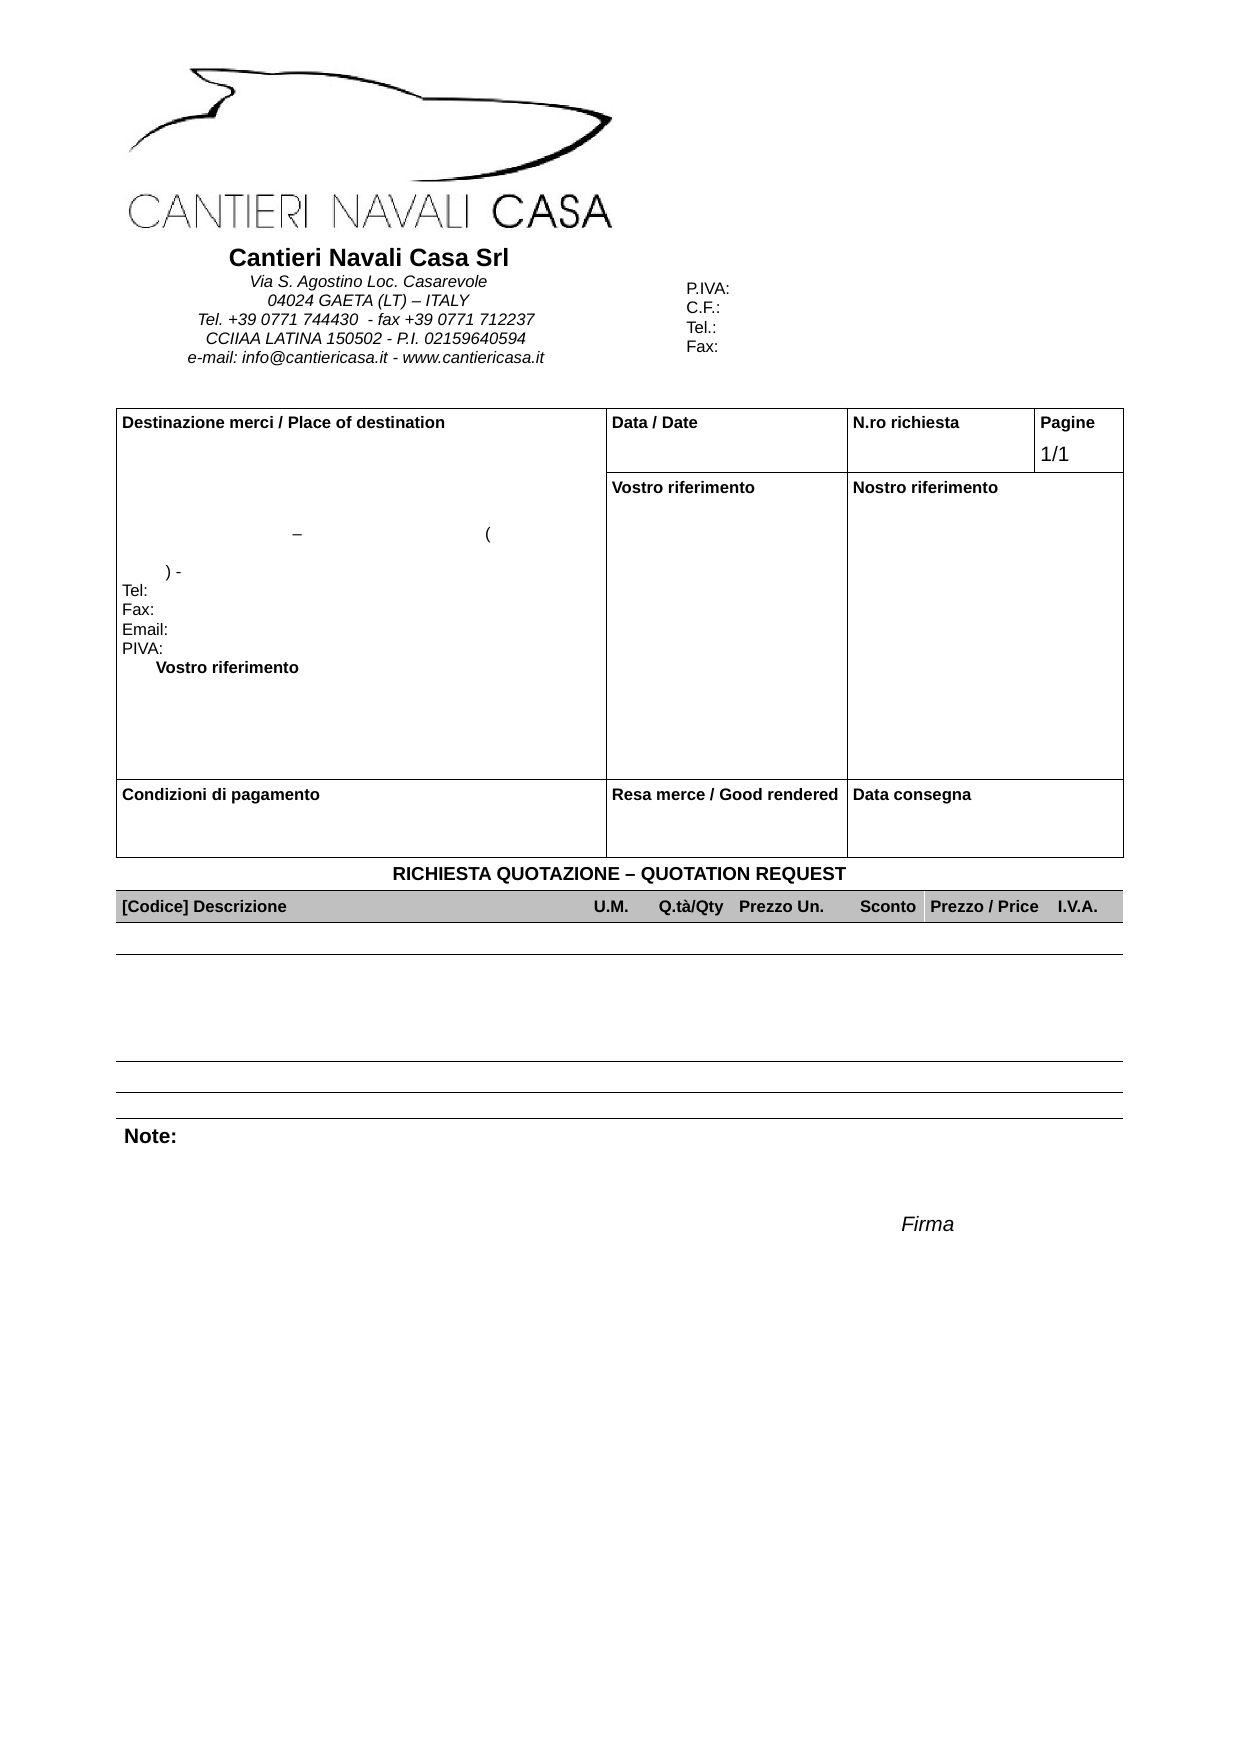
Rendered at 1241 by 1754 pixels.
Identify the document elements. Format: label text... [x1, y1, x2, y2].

picture [123, 46, 615, 232]
table_cell Vostro riferimento <if test='o.partner_id.title'> <o.partner_id.title.name or ''> </if> <o.partner_id.name or ''> [607, 473, 847, 778]
table_cell Data consegna [848, 780, 1123, 857]
table_cell Condizioni di pagamento <o.partner_id.property_payment_term.name or ''> [117, 780, 606, 857]
table_cell Resa merce / Good rendered <o.partner_id.carriage_condition_id.name or ''> [607, 780, 847, 857]
table_cell [116, 1093, 1123, 1118]
table_cell [733, 955, 854, 1061]
table_header N.ro richiesta <o.name or ''> [848, 409, 1034, 472]
table_cell [1052, 955, 1123, 1061]
table_header Firma [734, 1206, 1123, 1241]
table_cell <user.signature> [734, 1241, 1123, 1277]
table_cell U.M. [588, 891, 653, 922]
table_cell [854, 955, 924, 1061]
table_cell Prezzo / Price [925, 891, 1052, 922]
table_header [822, 1119, 1123, 1177]
table_cell [925, 955, 1052, 1061]
table_cell <for each="line in o.order_line"> [116, 923, 1123, 954]
table_header Destinazione merci / Place of destination <if test='o.dest_address_id'> <o.dest_address_id.partner_id.name> <o.dest_address_id.street> <o.dest_address_id.zip> – <o.dest_address_id.city> (<if test='o.dest_address_id.province'><o.dest_address_id.province.name></if>) - <o.dest_address_id.country_id.name> Tel: <o.dest_address_id.phone or ''> Fax: <o.dest_address_id.fax or ''> Email: <o.dest_address_id.email or ''> PIVA: <o.dest_address_id.partner_id.vat or ''> </if>Vostro riferimento <if test='o.partner_id.title'> <o.partner_id.title.name or ''> </if> <o.partner_id.name or ''> [117, 409, 606, 778]
table_cell Q.tà/Qty [653, 891, 733, 922]
table_cell RICHIESTA QUOTAZIONE – QUOTATION REQUEST [116, 858, 1123, 890]
table_header [685, 1119, 822, 1177]
table_cell </for> [116, 1062, 1123, 1092]
table_cell <formatLang(line.product_qty)> [653, 955, 733, 1061]
table_header Pagine 1/1 [1035, 409, 1123, 472]
table_cell Nostro riferimento <o.origin or ''> [848, 473, 1123, 778]
table_cell Prezzo Un. [733, 891, 854, 922]
table_header Data / Date <o.date_order> [607, 409, 847, 472]
table_header Note: <o.notes> [118, 1119, 685, 1177]
table_cell <line.product_uom.name or ''> [588, 955, 653, 1061]
table_cell [Codice] Descrizione [116, 891, 588, 922]
table_cell Sconto [854, 891, 924, 922]
table_cell <line.name or ''> [116, 955, 588, 1061]
table_cell I.V.A. [1052, 891, 1123, 922]
